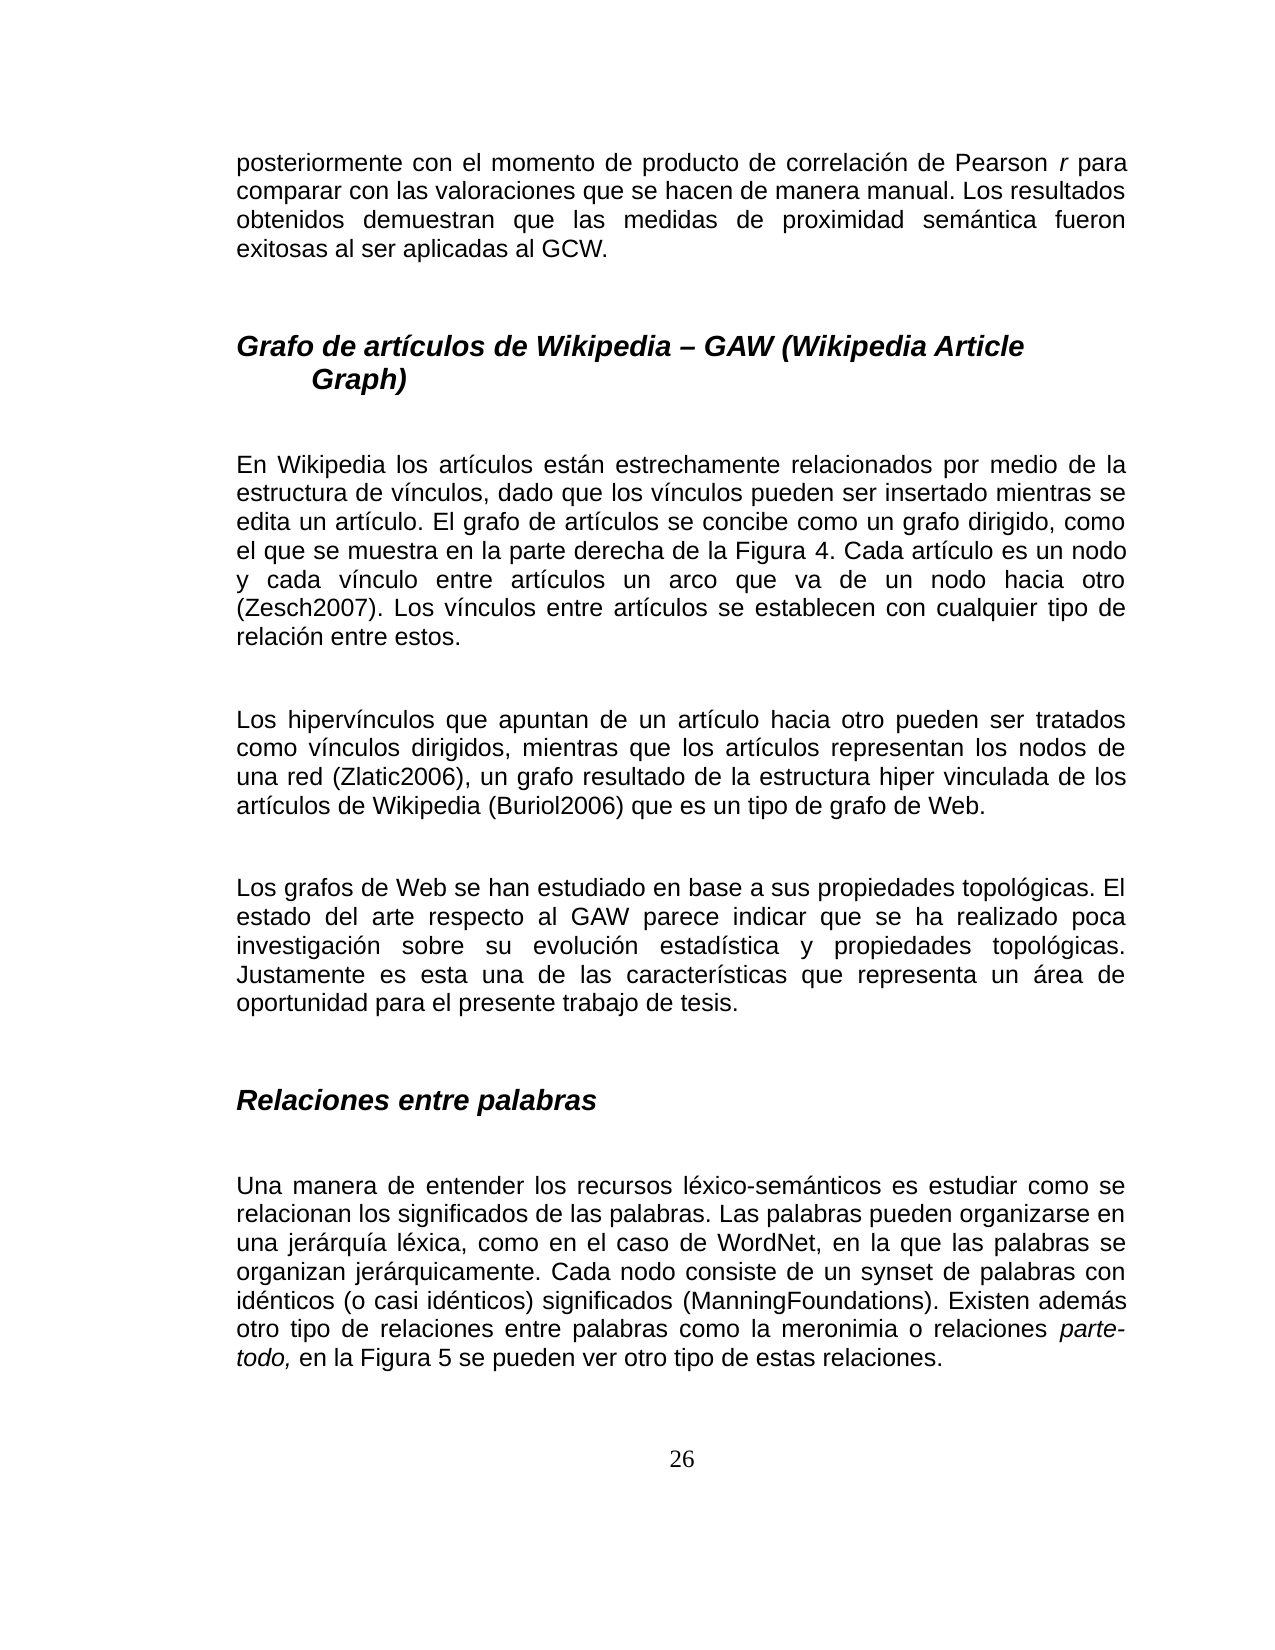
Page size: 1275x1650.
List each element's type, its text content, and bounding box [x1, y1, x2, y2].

text En Wikipedia los artículos están estrechamente relacionados por medio de la estructura de vínculos, dado que los vínculos pueden ser insertado mientras se edita un artículo. El grafo de artículos se concibe como un grafo dirigido, como el que se muestra en la parte derecha de la Figura 4. Cada artículo es un nodo y cada vínculo entre artículos un arco que va de un nodo hacia otro (Zesch2007). Los vínculos entre artículos se establecen con cualquier tipo de relación entre estos. [236, 450, 1127, 651]
text Los grafos de Web se han estudiado en base a sus propiedades topológicas. El estado del arte respecto al GAW parece indicar que se ha realizado poca investigación sobre su evolución estadística y propiedades topológicas. Justamente es esta una de las características que representa un área de oportunidad para el presente trabajo de tesis. [236, 873, 1127, 1017]
subtitle Grafo de artículos de Wikipedia – GAW (Wikipedia Article Graph) [236, 329, 1127, 396]
text posteriormente con el momento de producto de correlación de Pearson r para comparar con las valoraciones que se hacen de manera manual. Los resultados obtenidos demuestran que las medidas de proximidad semántica fueron exitosas al ser aplicadas al GCW. [236, 148, 1127, 263]
subtitle Relaciones entre palabras [236, 1083, 1127, 1117]
text Una manera de entender los recursos léxico-semánticos es estudiar como se relacionan los significados de las palabras. Las palabras pueden organizarse en una jerárquía léxica, como en el caso de WordNet, en la que las palabras se organizan jerárquicamente. Cada nodo consiste de un synset de palabras con idénticos (o casi idénticos) significados (ManningFoundations). Existen además otro tipo de relaciones entre palabras como la meronimia o relaciones parte-todo, en la Figura 5 se pueden ver otro tipo de estas relaciones. [236, 1171, 1127, 1372]
text Los hipervínculos que apuntan de un artículo hacia otro pueden ser tratados como vínculos dirigidos, mientras que los artículos representan los nodos de una red (Zlatic2006), un grafo resultado de la estructura hiper vinculada de los artículos de Wikipedia (Buriol2006) que es un tipo de grafo de Web. [236, 705, 1127, 820]
